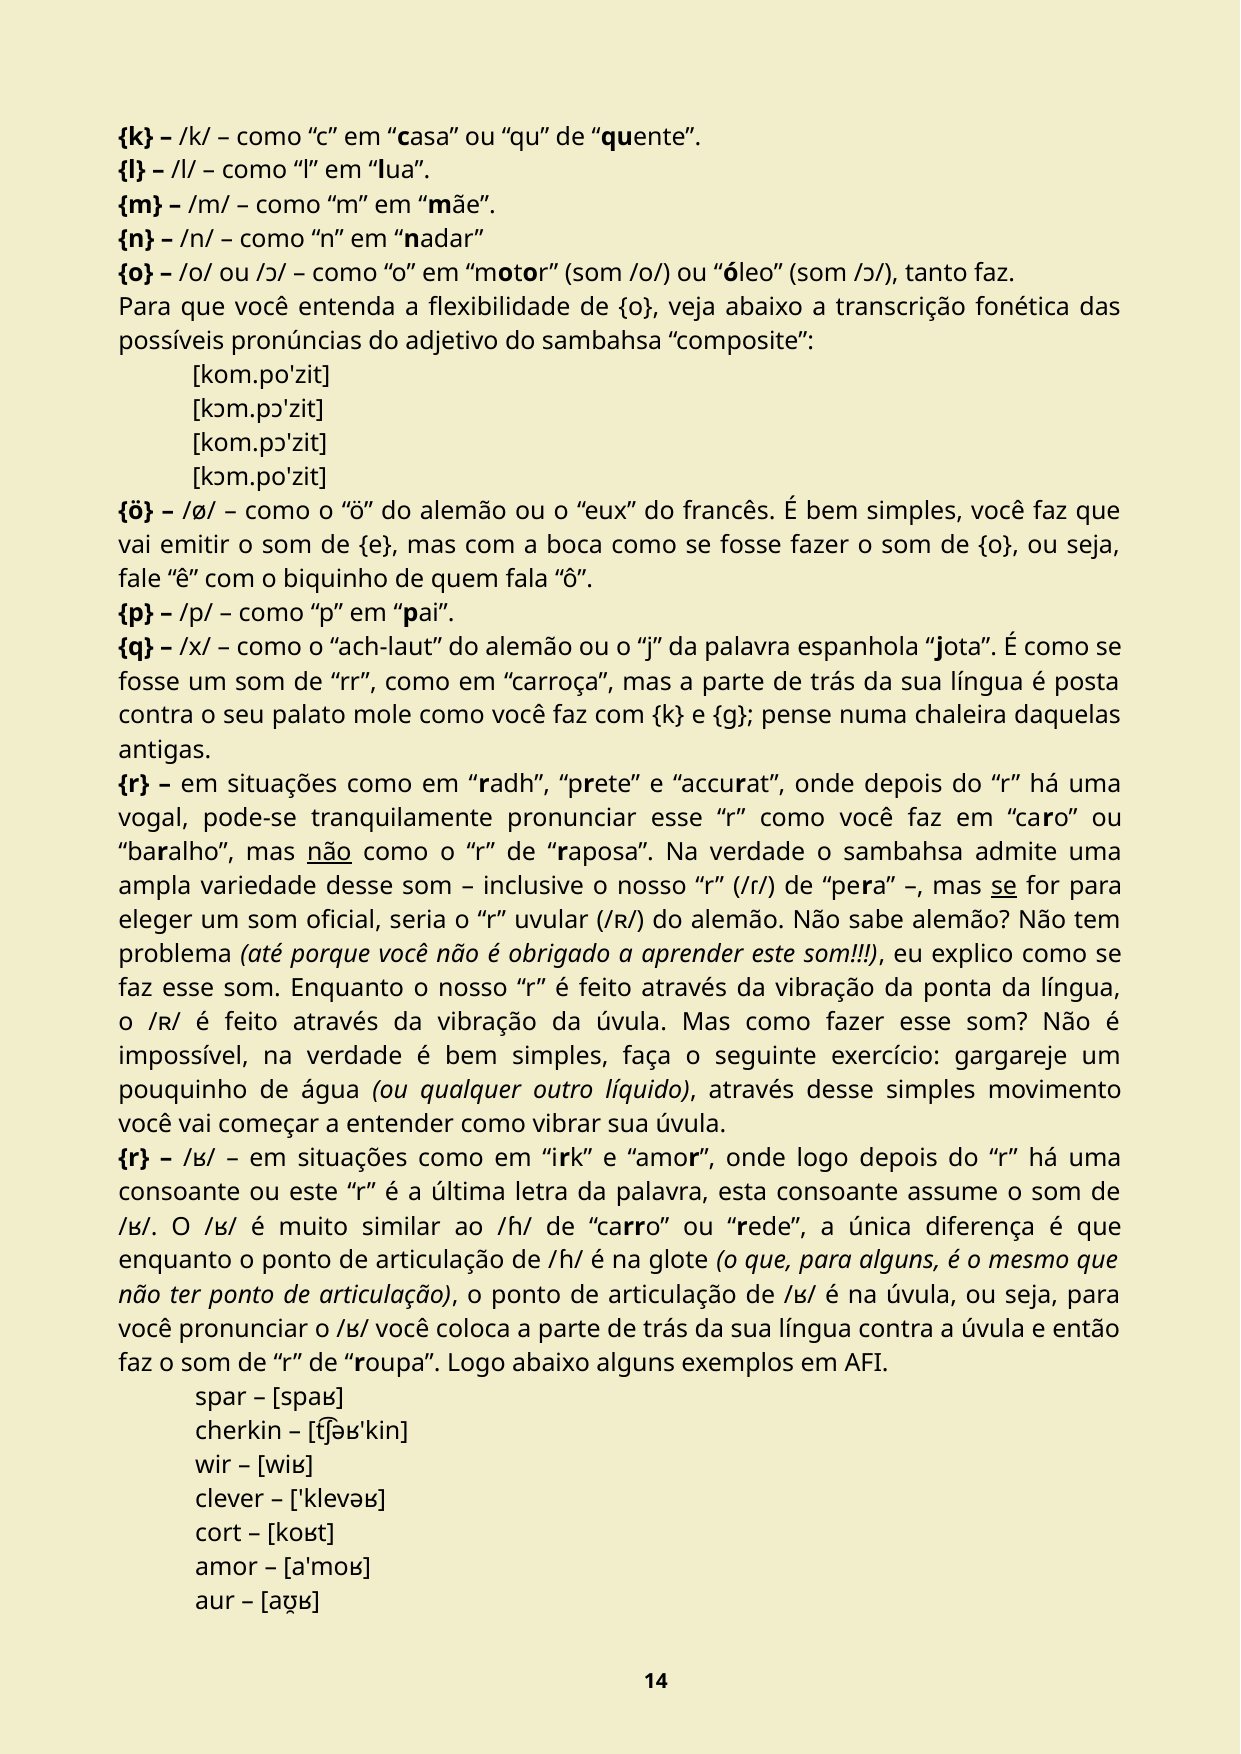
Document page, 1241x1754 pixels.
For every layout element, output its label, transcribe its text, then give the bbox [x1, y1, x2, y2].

text {l} – /l/ – como “l” em “lua”. [118, 152, 1122, 186]
text {r} – /ʁ/ – em situações como em “irk” e “amor”, onde logo depois do “r” há uma consoante ou este “r” é a última letra da palavra, esta consoante assume o som de /ʁ/. O /ʁ/ é muito similar ao /ɦ/ de “carro” ou “rede”, a única diferença é que enquanto o ponto de articulação de /ɦ/ é na glote (o que, para alguns, é o mesmo que não ter ponto de articulação), o ponto de articulação de /ʁ/ é na úvula, ou seja, para você pronunciar o /ʁ/ você coloca a parte de trás da sua língua contra a úvula e então faz o som de “r” de “roupa”. Logo abaixo alguns exemplos em AFI. [118, 1140, 1122, 1378]
text aur – [aʊ̯ʁ] [195, 1583, 1122, 1617]
text clever – ['klevəʁ] [195, 1481, 1122, 1515]
text {m} – /m/ – como “m” em “mãe”. [118, 186, 1122, 220]
text [kom.pɔ'zit] [118, 425, 1122, 459]
text amor – [a'moʁ] [195, 1549, 1122, 1583]
text cort – [koʁt] [195, 1515, 1122, 1549]
text {k} – /k/ – como “c” em “casa” ou “qu” de “quente”. [118, 118, 1122, 152]
text Para que você entenda a flexibilidade de {o}, veja abaixo a transcrição fonética das possíveis pronúncias do adjetivo do sambahsa “composite”: [118, 288, 1122, 357]
text spar – [spaʁ] [195, 1378, 1122, 1412]
text {ö} – /ø/ – como o “ö” do alemão ou o “eux” do francês. É bem simples, você faz que vai emitir o som de {e}, mas com a boca como se fosse fazer o som de {o}, ou seja, fale “ê” com o biquinho de quem fala “ô”. [118, 493, 1122, 595]
text [kom.po'zit] [118, 357, 1122, 391]
text [kɔm.pɔ'zit] [118, 391, 1122, 425]
text {o} – /o/ ou /ɔ/ – como “o” em “motor” (som /o/) ou “óleo” (som /ɔ/), tanto faz. [118, 254, 1122, 288]
text {n} – /n/ – como “n” em “nadar” [118, 220, 1122, 254]
text wir – [wiʁ] [195, 1447, 1122, 1481]
text [kɔm.po'zit] [118, 459, 1122, 493]
text cherkin – [t͡ʃəʁ'kin] [195, 1412, 1122, 1447]
text {r} – em situações como em “radh”, “prete” e “accurat”, onde depois do “r” há uma vogal, pode-se tranquilamente pronunciar esse “r” como você faz em “caro” ou “baralho”, mas não como o “r” de “raposa”. Na verdade o sambahsa admite uma ampla variedade desse som – inclusive o nosso “r” (/ɾ/) de “pera” –, mas se for para eleger um som oficial, seria o “r” uvular (/ʀ/) do alemão. Não sabe alemão? Não tem problema (até porque você não é obrigado a aprender este som!!!), eu explico como se faz esse som. Enquanto o nosso “r” é feito através da vibração da ponta da língua, o /ʀ/ é feito através da vibração da úvula. Mas como fazer esse som? Não é impossível, na verdade é bem simples, faça o seguinte exercício: gargareje um pouquinho de água (ou qualquer outro líquido), através desse simples movimento você vai começar a entender como vibrar sua úvula. [118, 765, 1122, 1140]
text {p} – /p/ – como “p” em “pai”. [118, 595, 1122, 629]
text {q} – /x/ – como o “ach-laut” do alemão ou o “j” da palavra espanhola “jota”. É como se fosse um som de “rr”, como em “carroça”, mas a parte de trás da sua língua é posta contra o seu palato mole como você faz com {k} e {g}; pense numa chaleira daquelas antigas. [118, 629, 1122, 765]
